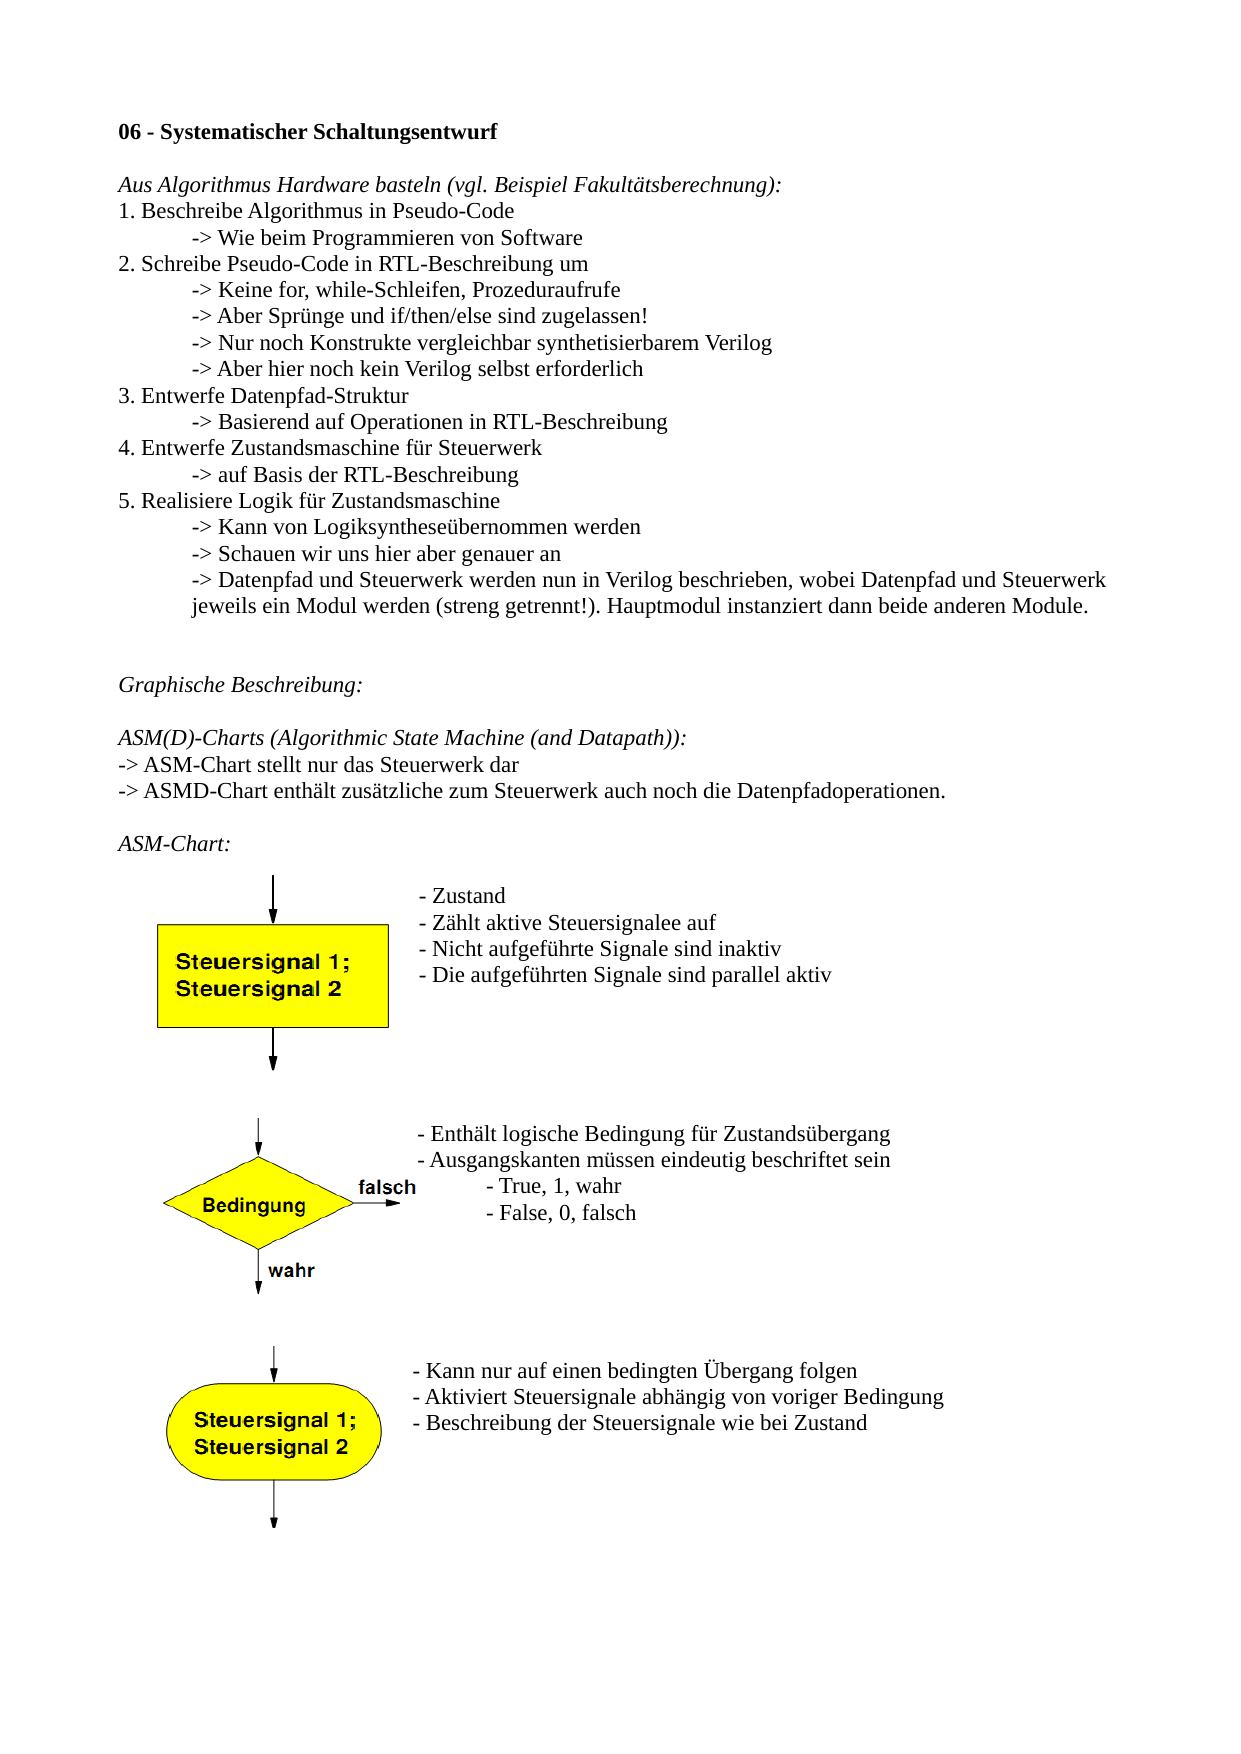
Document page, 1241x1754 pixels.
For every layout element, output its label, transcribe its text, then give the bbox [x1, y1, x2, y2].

text - False, 0, falsch [417, 1199, 1122, 1225]
text -> Aber Sprünge und if/then/else sind zugelassen! [118, 303, 1122, 329]
text 06 - Systematischer Schaltungsentwurf [118, 118, 1122, 144]
text ASM-Chart: [118, 830, 1122, 856]
picture [158, 1118, 417, 1295]
text - Kann nur auf einen bedingten Übergang folgen [391, 1357, 1122, 1383]
picture [158, 1346, 391, 1528]
text - Beschreibung der Steuersignale wie bei Zustand [391, 1409, 1122, 1436]
text [118, 1199, 158, 1225]
text Graphische Beschreibung: [118, 672, 1122, 698]
text [118, 1357, 158, 1383]
text -> ASMD-Chart enthält zusätzliche zum Steuerwerk auch noch die Datenpfadoperationen. [118, 777, 1122, 803]
text -> Wie beim Programmieren von Software [118, 223, 1122, 250]
text -> Basierend auf Operationen in RTL-Beschreibung [118, 408, 1122, 434]
text 1. Beschreibe Algorithmus in Pseudo-Code [118, 197, 1122, 223]
text - Ausgangskanten müssen eindeutig beschriftet sein [417, 1146, 1122, 1172]
text -> Datenpfad und Steuerwerk werden nun in Verilog beschrieben, wobei Datenpfad und Steuerwerk jeweils ein Modul werden (streng getrennt!). Hauptmodul instanziert dann beide anderen Module. [118, 566, 1122, 619]
text - True, 1, wahr [417, 1172, 1122, 1199]
text -> Schauen wir uns hier aber genauer an [118, 540, 1122, 566]
text -> Keine for, while-Schleifen, Prozeduraufrufe [118, 276, 1122, 303]
text - Nicht aufgeführte Signale sind inaktiv [419, 935, 1122, 961]
text - Enthält logische Bedingung für Zustandsübergang [417, 1119, 1122, 1146]
text -> Nur noch Konstrukte vergleichbar synthetisierbarem Verilog [118, 329, 1122, 355]
text [118, 882, 136, 909]
picture [136, 874, 419, 1078]
text 2. Schreibe Pseudo-Code in RTL-Beschreibung um [118, 250, 1122, 276]
text [118, 1409, 158, 1436]
text ASM(D)-Charts (Algorithmic State Machine (and Datapath)): [118, 724, 1122, 751]
text 4. Entwerfe Zustandsmaschine für Steuerwerk [118, 434, 1122, 461]
text -> auf Basis der RTL-Beschreibung [118, 461, 1122, 487]
text - Zustand [419, 882, 1122, 909]
text 3. Entwerfe Datenpfad-Struktur [118, 382, 1122, 408]
text -> ASM-Chart stellt nur das Steuerwerk dar [118, 751, 1122, 777]
text [118, 1172, 158, 1199]
text 5. Realisiere Logik für Zustandsmaschine [118, 487, 1122, 513]
text Aus Algorithmus Hardware basteln (vgl. Beispiel Fakultätsberechnung): [118, 171, 1122, 197]
text -> Aber hier noch kein Verilog selbst erforderlich [118, 355, 1122, 382]
text - Die aufgeführten Signale sind parallel aktiv [419, 961, 1122, 988]
text - Zählt aktive Steuersignalee auf [419, 909, 1122, 935]
text - Aktiviert Steuersignale abhängig von voriger Bedingung [391, 1383, 1122, 1409]
text -> Kann von Logiksyntheseübernommen werden [118, 513, 1122, 540]
text [118, 1146, 158, 1172]
text [118, 1119, 158, 1146]
